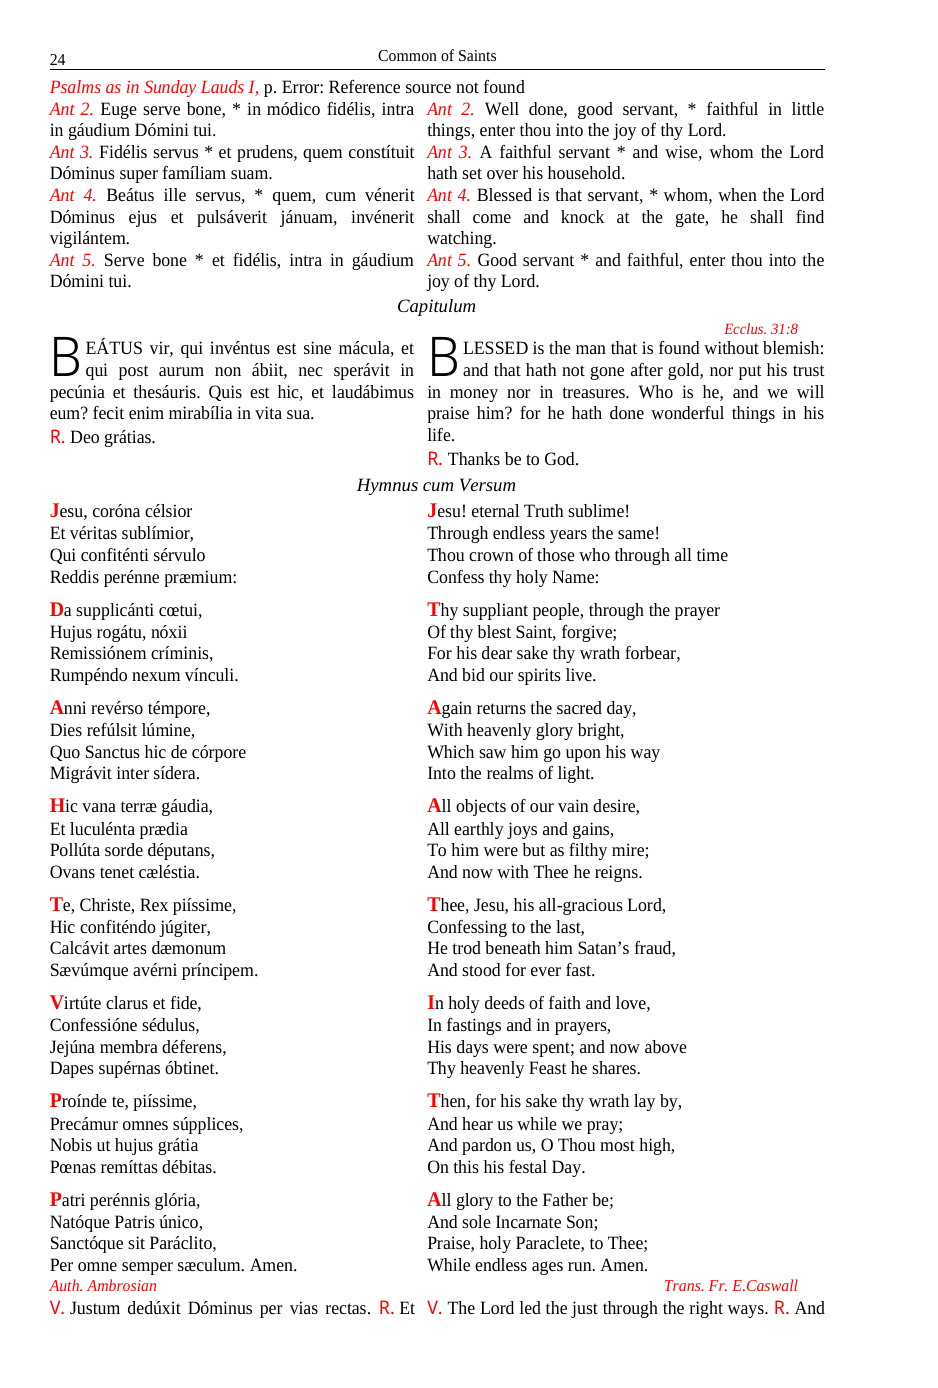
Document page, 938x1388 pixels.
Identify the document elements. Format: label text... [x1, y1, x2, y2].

table_cell Ant 5. Serve bone * et fidélis, intra in gáudium Dómini tui. [50, 249, 421, 292]
table_cell All objects of our vain desire, All earthly joys and gains, To him were but as filthy mire; And now with Thee he reigns. [421, 793, 825, 882]
table_cell Te, Christe, Rex piíssime, Hic confiténdo júgiter, Calcávit artes dæmonum Sævúmque avérni príncipem. [50, 892, 421, 980]
table_cell All glory to the Father be; And sole Incarnate Son; Praise, holy Paraclete, to Thee; While endless ages run. Amen. [421, 1187, 825, 1275]
table_cell Ant 3. Fidélis servus * et prudens, quem constítuit Dóminus super famíliam suam. [50, 141, 421, 184]
table_header Jesu, coróna célsior Et véritas sublímior, Qui confiténti sérvulo Reddis perénne præmium: [50, 498, 421, 587]
text Psalms as in Sunday Lauds I, p. [49, 76, 825, 98]
table_header V. Justum dedúxit Dóminus per vias rectas. R. Et [50, 1295, 421, 1320]
table_cell [421, 1079, 825, 1088]
table_cell [421, 784, 825, 793]
text Ecclus. 31:8 [49, 319, 825, 337]
table_cell Again returns the sacred day, With heavenly glory bright, Which saw him go upon his way Into the realms of light. [421, 695, 825, 784]
table_cell Patri perénnis glória, Natóque Patris único, Sanctóque sit Paráclito, Per omne semper sæculum. Amen. [50, 1187, 421, 1275]
text Auth. Ambrosian Trans. Fr. E.Caswall [49, 1275, 825, 1294]
table_cell Proínde te, piíssime, Precámur omnes súpplices, Nobis ut hujus grátia Pœnas remíttas débitas. [50, 1088, 421, 1177]
table_cell In holy deeds of faith and love, In fastings and in prayers, His days were spent; and now above Thy heavenly Feast he shares. [421, 990, 825, 1079]
table_cell [50, 980, 421, 990]
table_cell Da supplicánti cœtui, Hujus rogátu, nóxii Remissiónem críminis, Rumpéndo nexum vínculi. [50, 597, 421, 685]
table_cell [50, 882, 421, 892]
table_cell Ant 4. Beátus ille servus, * quem, cum vénerit Dóminus ejus et pulsáverit jánuam, invénerit vigilántem. [50, 184, 421, 249]
table_cell [50, 1177, 421, 1187]
table_cell [421, 980, 825, 990]
text Capitulum [49, 295, 825, 316]
table_header BEÁTUS vir, qui invéntus est sine mácula, et qui post aurum non ábiit, nec sperávit in pecúnia et thesáuris. Quis est hic, et laudábimus eum? fecit enim mirabília in vita sua. R. Deo grátias. [50, 338, 421, 471]
table_header Jesu! eternal Truth sublime! Through endless years the same! Thou crown of those who through all time Confess thy holy Name: [421, 498, 825, 587]
table_cell Then, for his sake thy wrath lay by, And hear us while we pray; And pardon us, O Thou most high, On this his festal Day. [421, 1088, 825, 1177]
table_cell Ant 5. Good servant * and faithful, enter thou into the joy of thy Lord. [421, 249, 825, 292]
table_header V. The Lord led the just through the right ways. R. And [421, 1295, 825, 1320]
table_cell [421, 882, 825, 892]
table_cell [421, 1177, 825, 1187]
text Hymnus cum Versum [49, 474, 825, 495]
table_header Ant 2. Well done, good servant, * faithful in little things, enter thou into the joy of thy Lord. [421, 98, 825, 141]
table_cell Virtúte clarus et fide, Confessióne sédulus, Jejúna membra déferens, Dapes supérnas óbtinet. [50, 990, 421, 1079]
table_cell [50, 1079, 421, 1088]
table_cell [421, 587, 825, 597]
table_cell Thy suppliant people, through the prayer Of thy blest Saint, forgive; For his dear sake thy wrath forbear, And bid our spirits live. [421, 597, 825, 685]
table_cell Anni revérso témpore, Dies refúlsit lúmine, Quo Sanctus hic de córpore Migrávit inter sídera. [50, 695, 421, 784]
table_cell Ant 3. A faithful servant * and wise, whom the Lord hath set over his household. [421, 141, 825, 184]
table_cell Thee, Jesu, his all-gracious Lord, Confessing to the last, He trod beneath him Satan’s fraud, And stood for ever fast. [421, 892, 825, 980]
table_cell [50, 784, 421, 793]
table_cell Ant 4. Blessed is that servant, * whom, when the Lord shall come and knock at the gate, he shall find watching. [421, 184, 825, 249]
table_header BLESSED is the man that is found without blemish: and that hath not gone after gold, nor put his trust in money nor in treasures. Who is he, and we will praise him? for he hath done wonderful things in his life. R. Thanks be to God. [421, 338, 825, 471]
table_cell [50, 587, 421, 597]
table_cell [421, 685, 825, 695]
table_header Ant 2. Euge serve bone, * in módico fidélis, intra in gáudium Dómini tui. [50, 98, 421, 141]
table_cell [50, 685, 421, 695]
table_cell Hic vana terræ gáudia, Et luculénta prædia Pollúta sorde députans, Ovans tenet cæléstia. [50, 793, 421, 882]
